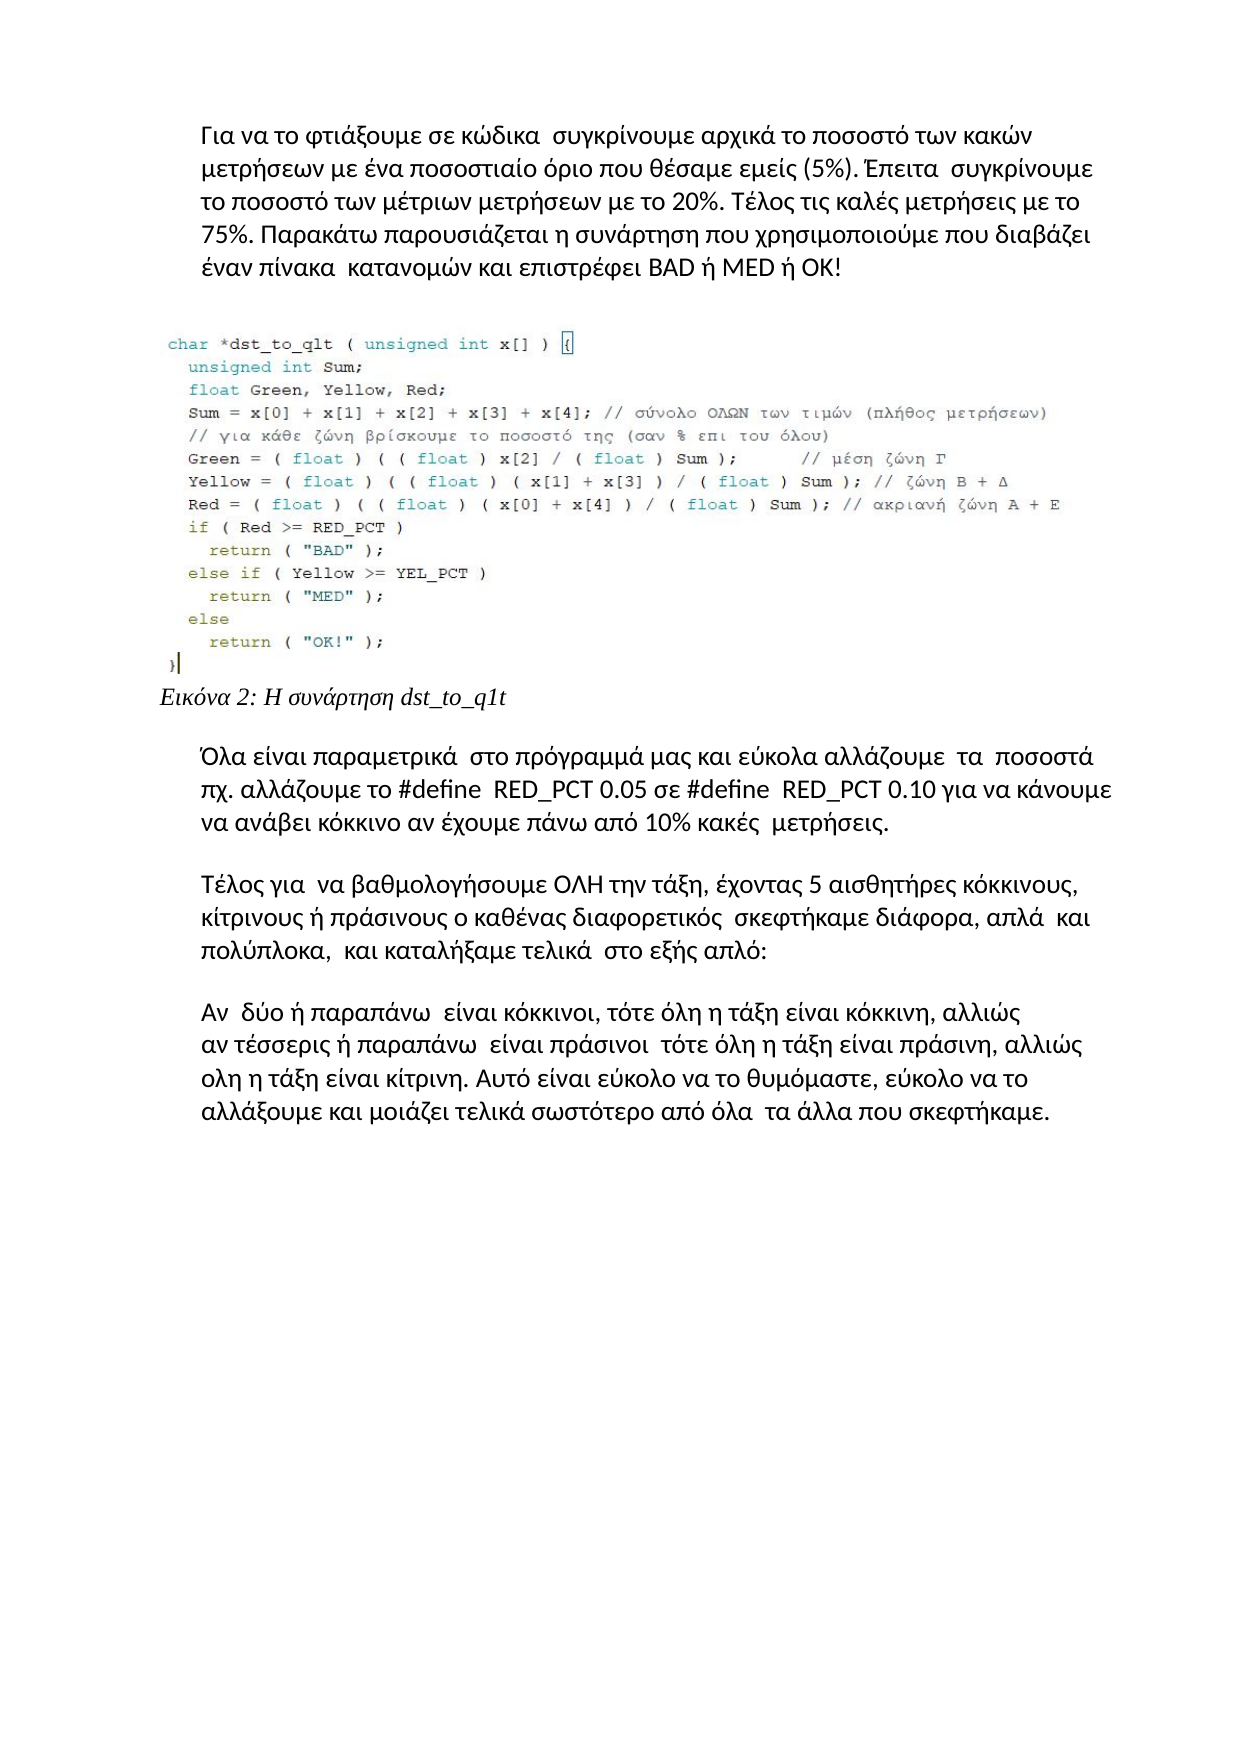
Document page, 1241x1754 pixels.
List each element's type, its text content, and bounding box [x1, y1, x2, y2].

text Αν δύο ή παραπάνω είναι κόκκινοι, τότε όλη η τάξη είναι κόκκινη, αλλιώς [201, 995, 1122, 1028]
text Για να το φτιάξουμε σε κώδικα συγκρίνουμε αρχικά το ποσοστό των κακών μετρήσεων με ένα ποσοστιαίο όριο που θέσαμε εμείς (5%). Έπειτα συγκρίνουμε το ποσοστό των μέτριων μετρήσεων με το 20%. Τέλος τις καλές μετρήσεις με το 75%. Παρακάτω παρουσιάζεται η συνάρτηση που χρησιμοποιούμε που διαβάζει έναν πίνακα κατανομών και επιστρέφει BAD ή MED ή OK! [201, 118, 1122, 283]
text eεε Εικόνα 2: H συνάρτηση dst_to_q1t [159, 677, 1081, 710]
text αν τέσσερις ή παραπάνω είναι πράσινοι τότε όλη η τάξη είναι πράσινη, αλλιώς [201, 1028, 1122, 1061]
text ολη η τάξη είναι κίτρινη. Αυτό είναι εύκολο να το θυμόμαστε, εύκολο να το αλλάξουμε και μοιάζει τελικά σωστότερο από όλα τα άλλα που σκεφτήκαμε. [201, 1061, 1122, 1127]
text Τέλος για να βαθμολογήσουμε ΟΛΗ την τάξη, έχοντας 5 αισθητήρες κόκκινους, κίτρινους ή πράσινους ο καθένας διαφορετικός σκεφτήκαμε διάφορα, απλά και πολύπλοκα, και καταλήξαμε τελικά στο εξής απλό: [201, 867, 1122, 966]
text Όλα είναι παραμετρικά στο πρόγραμμά μας και εύκολα αλλάζουμε τα ποσοστά πχ. αλλάζουμε το #define RED_PCT 0.05 σε #define RED_PCT 0.10 για να κάνουμε να ανάβει κόκκινο αν έχουμε πάνω από 10% κακές μετρήσεις. [201, 739, 1122, 838]
picture [159, 324, 1081, 677]
